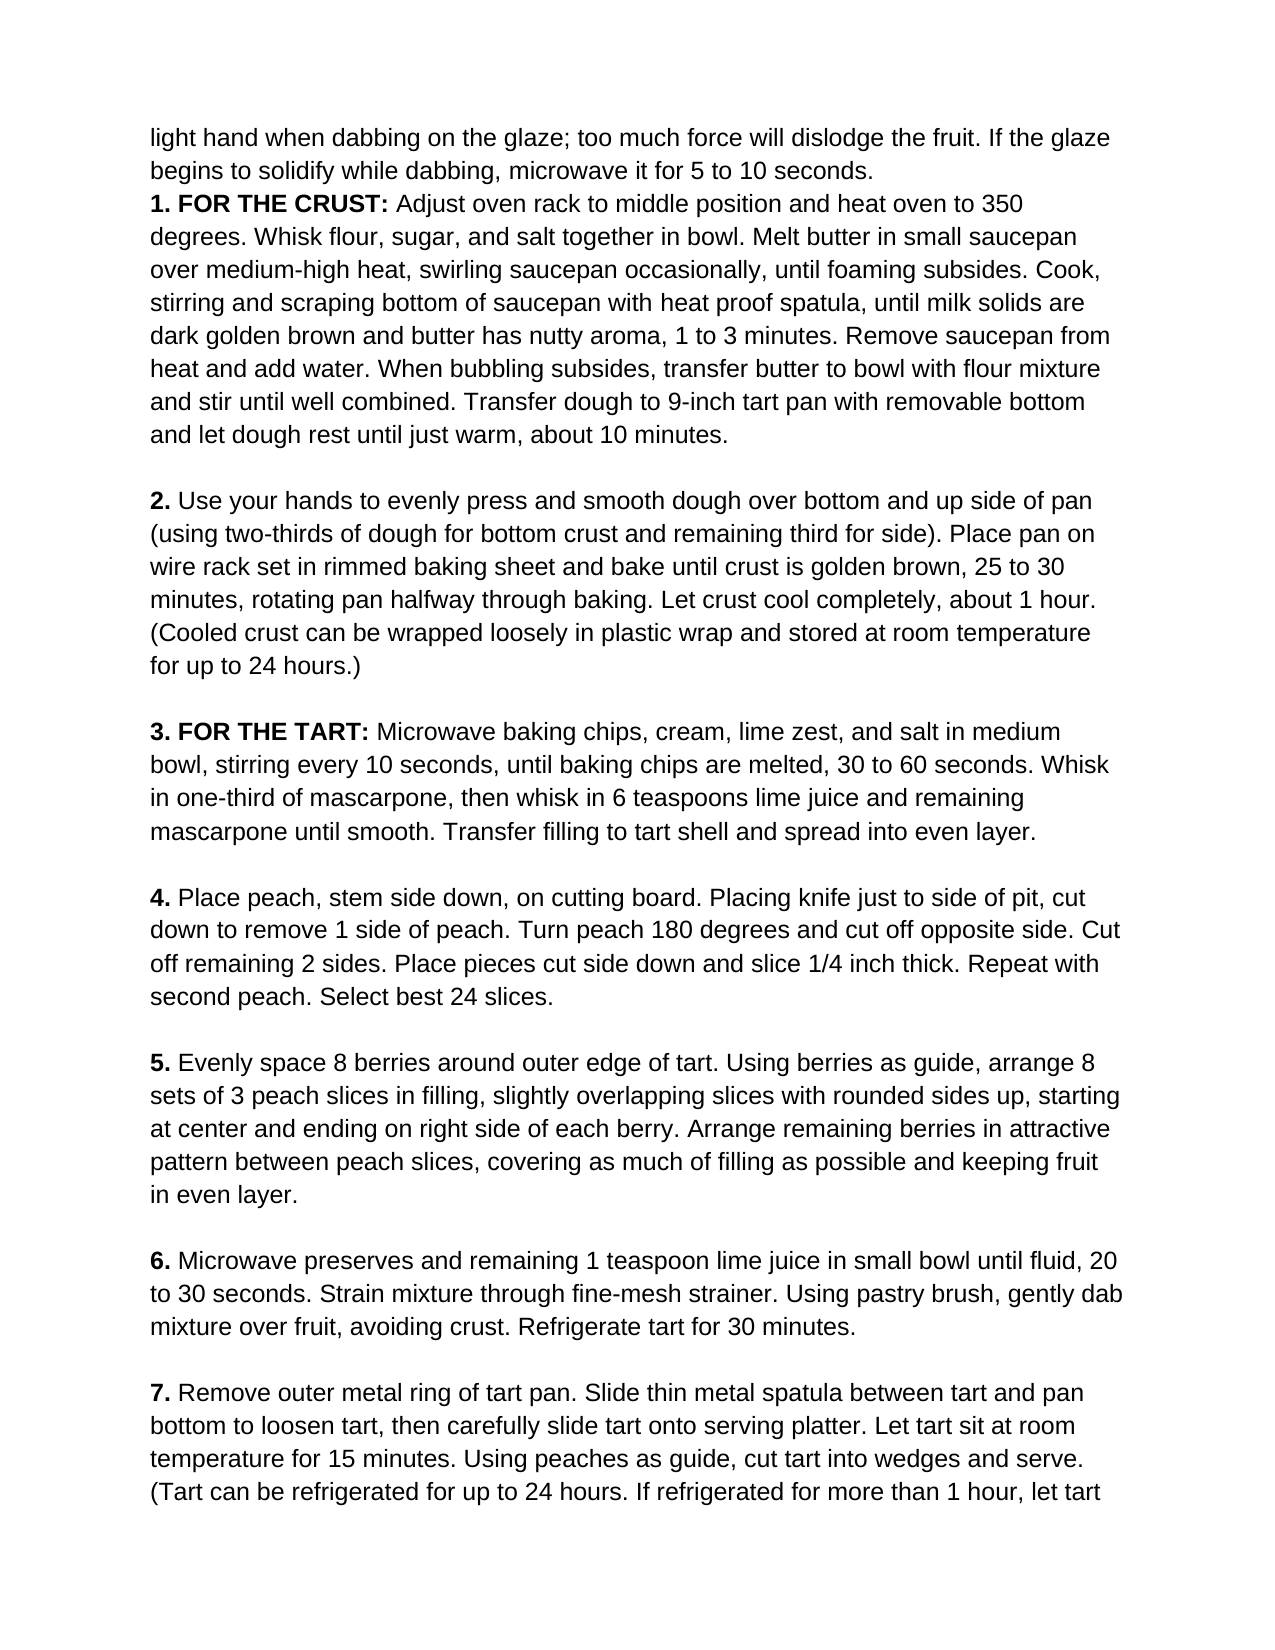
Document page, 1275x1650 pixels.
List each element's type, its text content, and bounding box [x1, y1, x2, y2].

text 1. FOR THE CRUST: Adjust oven rack to middle position and heat oven to 350 degrees. Whisk flour, sugar, and salt together in bowl. Melt butter in small saucepan over medium-high heat, swirling saucepan occasionally, until foaming subsides. Cook, stirring and scraping bottom of saucepan with heat proof spatula, until milk solids are dark golden brown and butter has nutty aroma, 1 to 3 minutes. Remove saucepan from heat and add water. When bubbling subsides, transfer butter to bowl with flour mixture and stir until well combined. Transfer dough to 9-inch tart pan with removable bottom and let dough rest until just warm, about 10 minutes. [150, 189, 1125, 449]
text 4. Place peach, stem side down, on cutting board. Placing knife just to side of pit, cut down to remove 1 side of peach. Turn peach 180 degrees and cut off opposite side. Cut off remaining 2 sides. Place pieces cut side down and slice 1/4 inch thick. Repeat with second peach. Select best 24 slices. [150, 882, 1125, 1010]
text 7. Remove outer metal ring of tart pan. Slide thin metal spatula between tart and pan bottom to loosen tart, then carefully slide tart onto serving platter. Let tart sit at room temperature for 15 minutes. Using peaches as guide, cut tart into wedges and serve. (Tart can be refrigerated for up to 24 hours. If refrigerated for more than 1 hour, let tart [150, 1378, 1125, 1506]
text 2. Use your hands to evenly press and smooth dough over bottom and up side of pan (using two-thirds of dough for bottom crust and remaining third for side). Place pan on wire rack set in rimmed baking sheet and bake until crust is golden brown, 25 to 30 minutes, rotating pan halfway through baking. Let crust cool completely, about 1 hour. (Cooled crust can be wrapped loosely in plastic wrap and stored at room temperature for up to 24 hours.) [150, 486, 1125, 680]
text light hand when dabbing on the glaze; too much force will dislodge the fruit. If the glaze begins to solidify while dabbing, microwave it for 5 to 10 seconds. [150, 123, 1125, 185]
text 3. FOR THE TART: Microwave baking chips, cream, lime zest, and salt in medium bowl, stirring every 10 seconds, until baking chips are melted, 30 to 60 seconds. Whisk in one-third of mascarpone, then whisk in 6 teaspoons lime juice and remaining mascarpone until smooth. Transfer filling to tart shell and spread into even layer. [150, 717, 1125, 845]
text 5. Evenly space 8 berries around outer edge of tart. Using berries as guide, arrange 8 sets of 3 peach slices in filling, slightly overlapping slices with rounded sides up, starting at center and ending on right side of each berry. Arrange remaining berries in attractive pattern between peach slices, covering as much of filling as possible and keeping fruit in even layer. [150, 1048, 1125, 1208]
text 6. Microwave preserves and remaining 1 teaspoon lime juice in small bowl until fluid, 20 to 30 seconds. Strain mixture through fine-mesh strainer. Using pastry brush, gently dab mixture over fruit, avoiding crust. Refrigerate tart for 30 minutes. [150, 1246, 1125, 1341]
